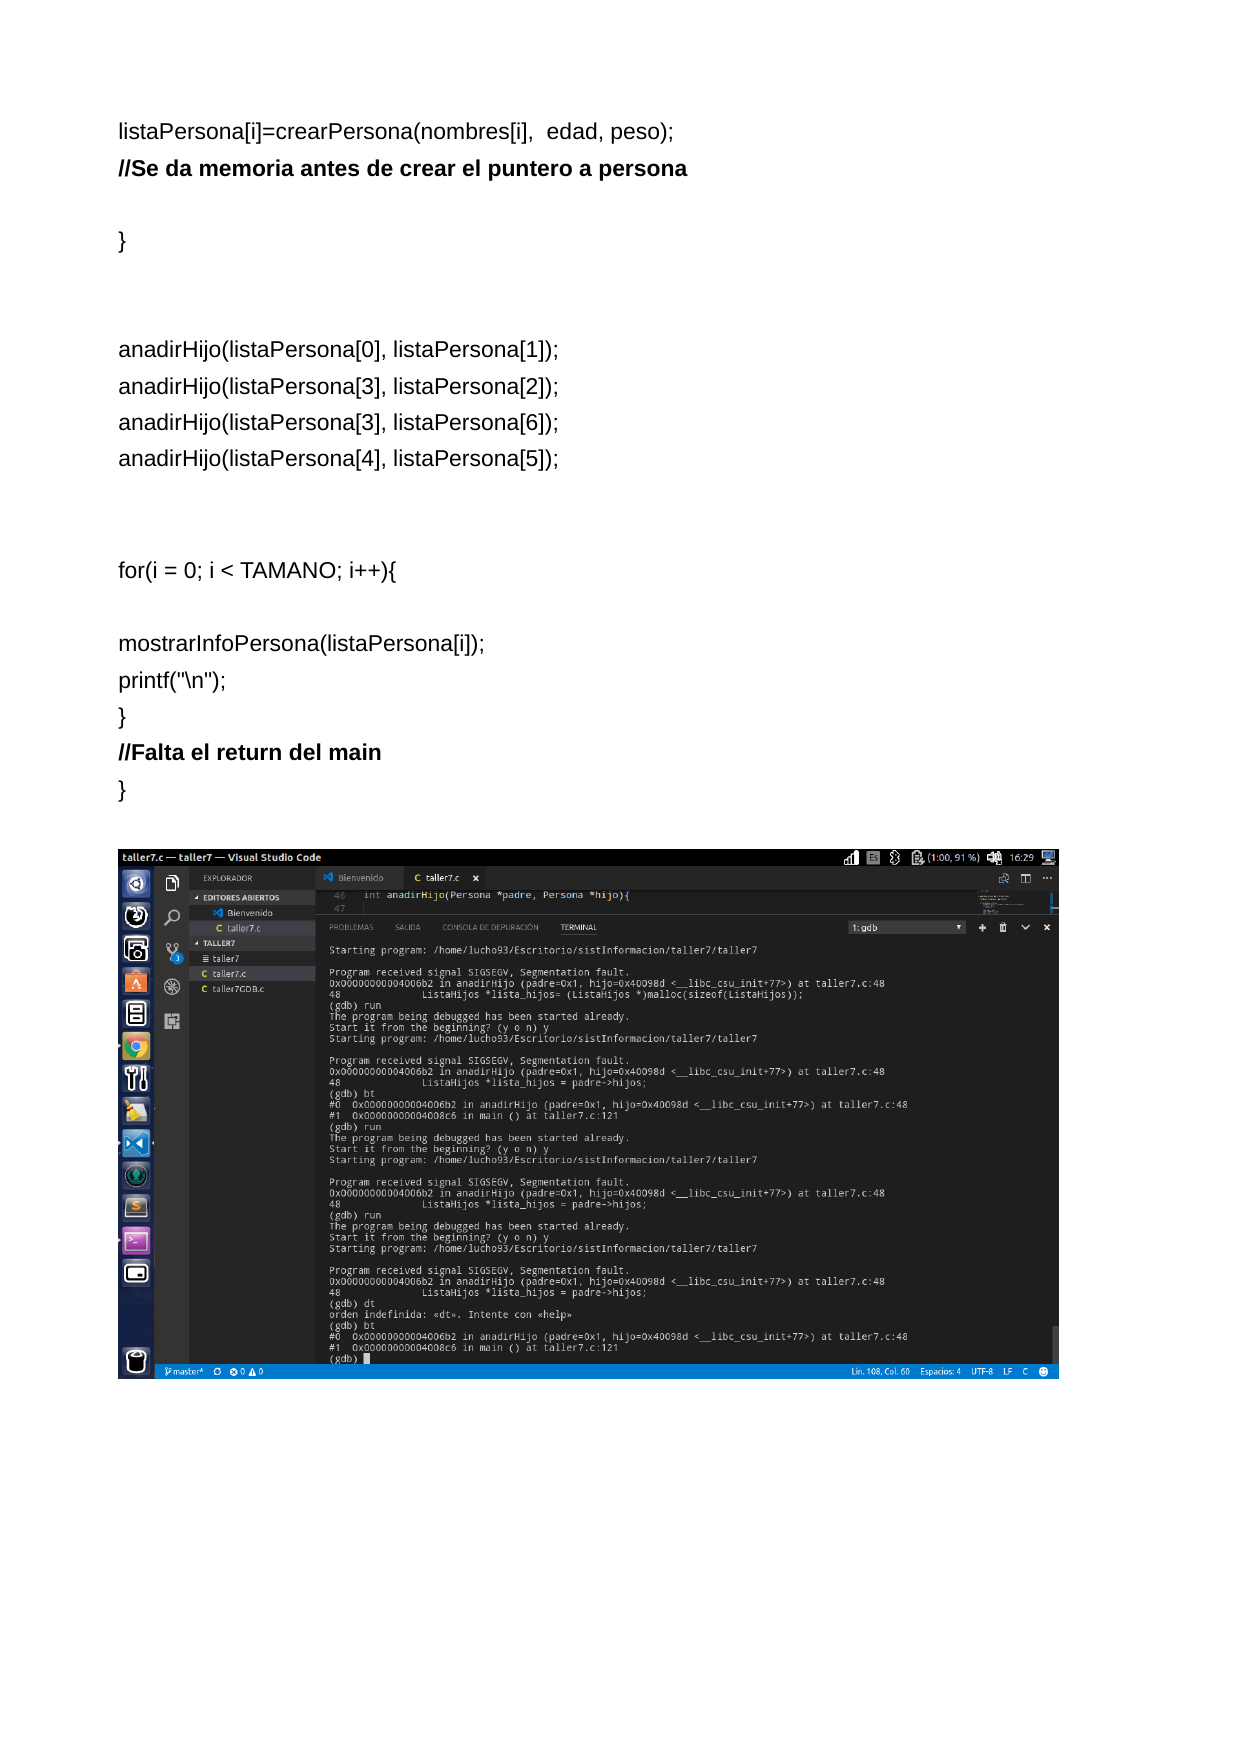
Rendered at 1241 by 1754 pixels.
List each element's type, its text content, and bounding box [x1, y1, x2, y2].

text } anadirHijo(listaPersona[0], listaPersona[1]); anadirHijo(listaPersona[3], listaPersona[2]); anadirHijo(listaPersona[3], listaPersona[6]); anadirHijo(listaPersona[4], listaPersona[5]); for(i = 0; i < TAMANO; i++){ mostrarInfoPersona(listaPersona[i]); printf("\n"); } [118, 191, 1122, 729]
text listaPersona[i]=crearPersona(nombres[i], edad, peso); //Se da memoria antes de crear el puntero a persona [118, 118, 1122, 181]
picture [118, 849, 1059, 1379]
text //Falta el return del main } [118, 739, 1122, 802]
